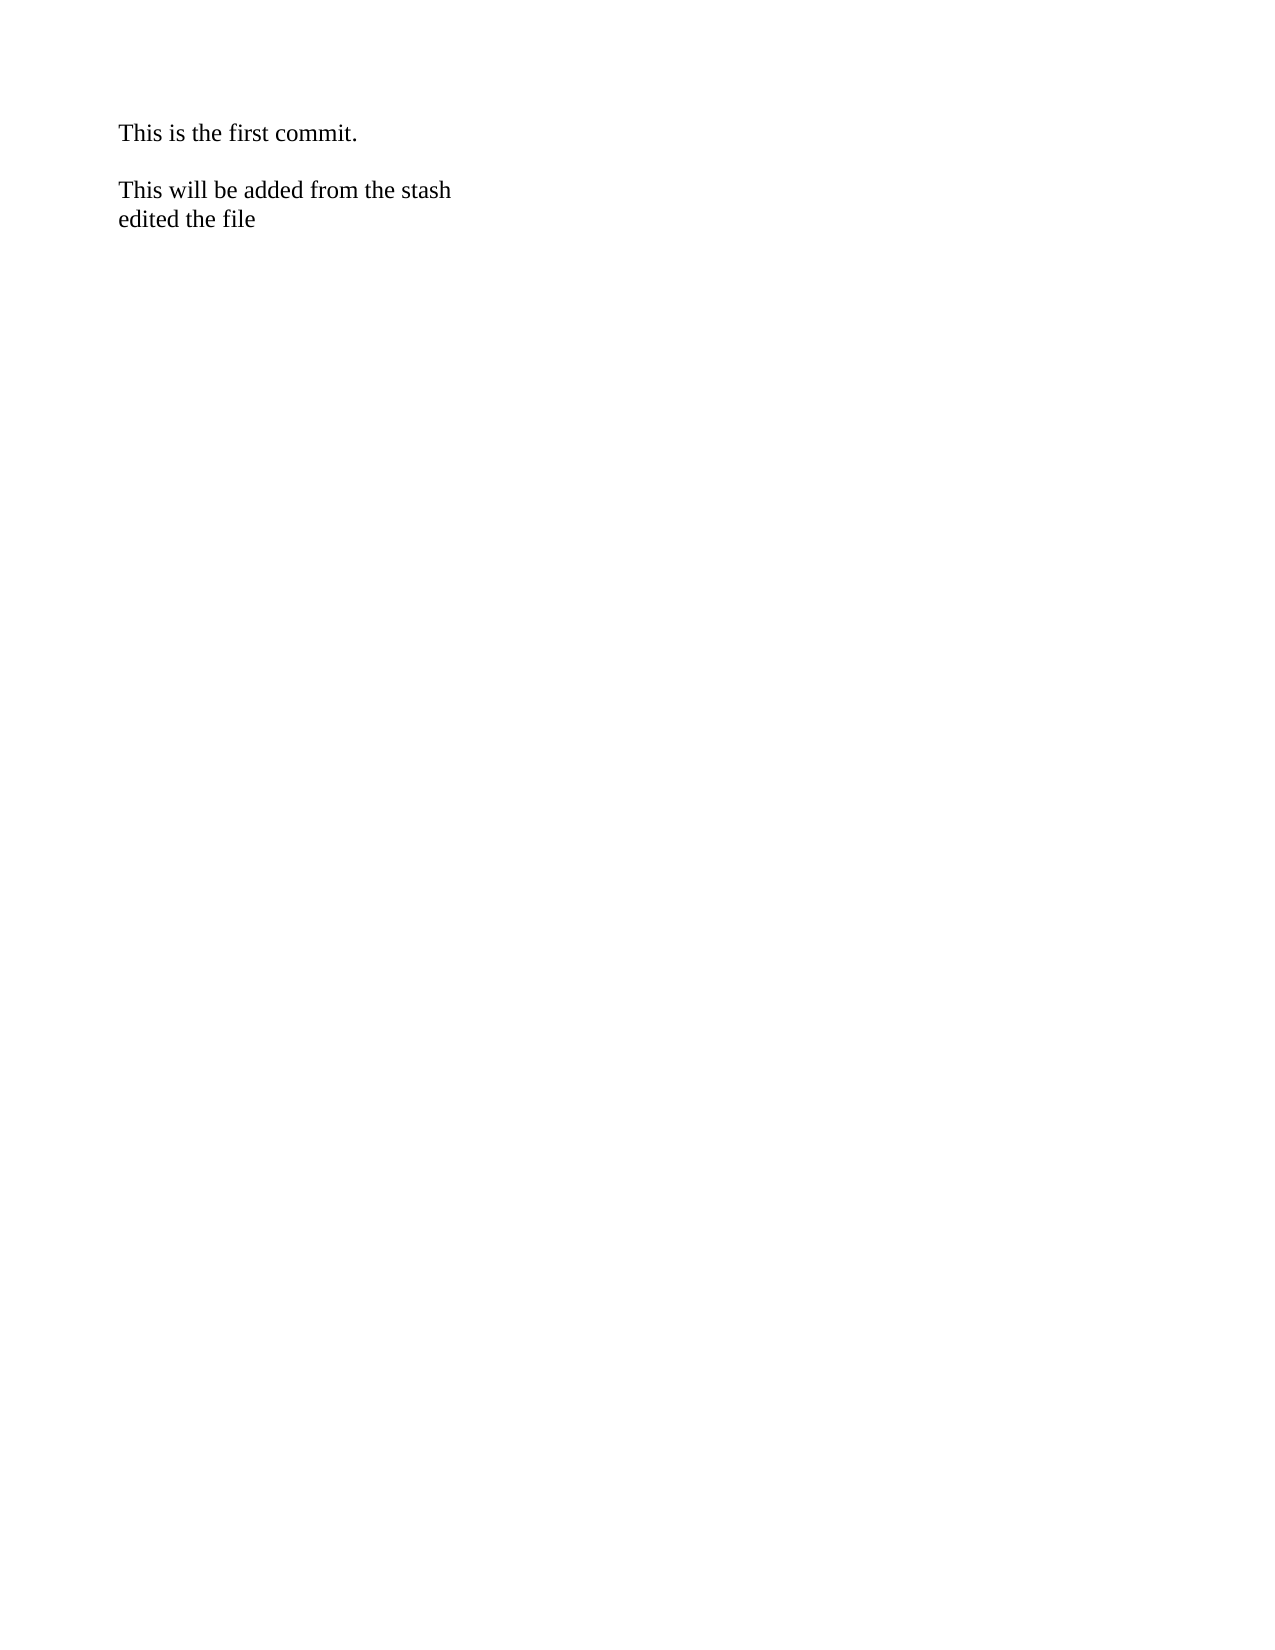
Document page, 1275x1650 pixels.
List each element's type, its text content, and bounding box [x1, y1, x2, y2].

text This is the first commit. [118, 118, 1157, 147]
text edited the file [118, 204, 1157, 233]
text This will be added from the stash [118, 176, 1157, 204]
